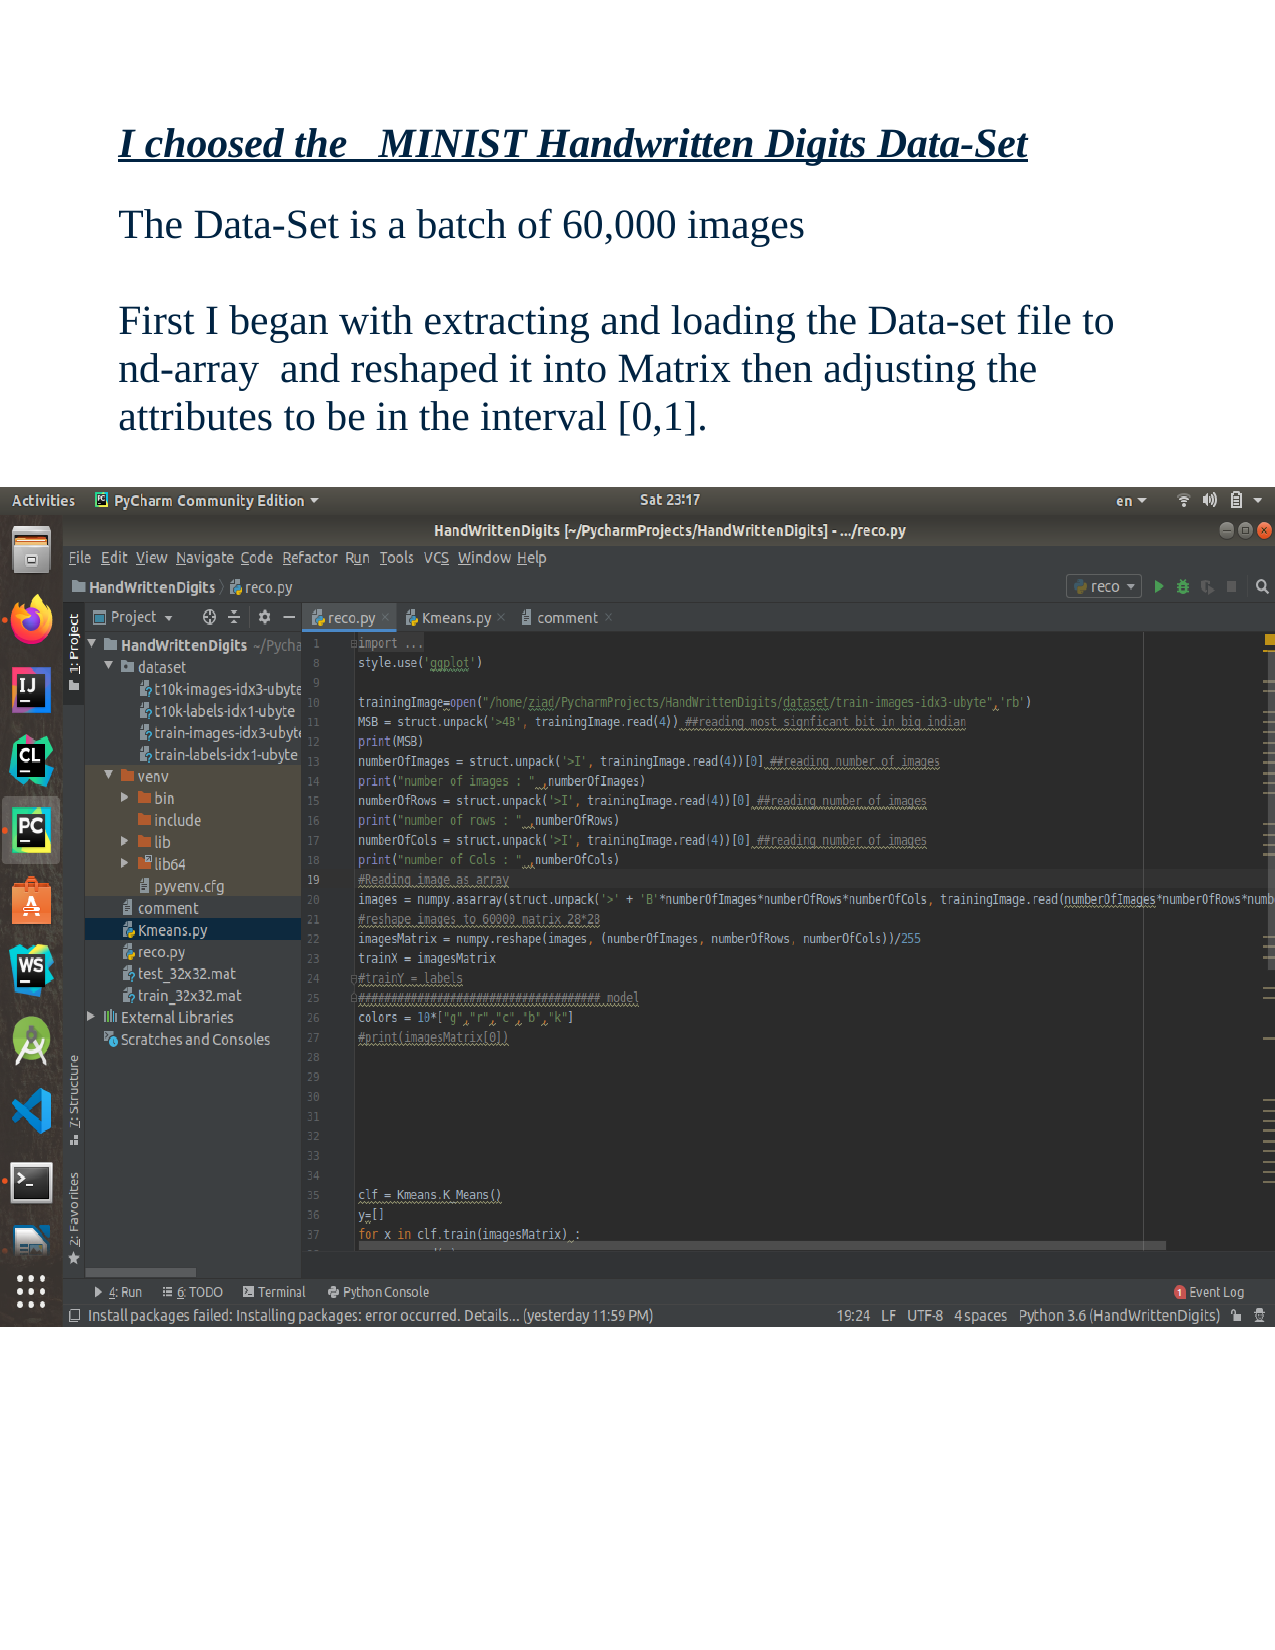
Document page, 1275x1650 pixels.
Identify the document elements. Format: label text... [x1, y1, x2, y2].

picture [0, 487, 1275, 1327]
text The Data-Set is a batch of 60,000 images [118, 199, 1157, 247]
text First I began with extracting and loading the Data-set file to nd-array and reshaped it into Matrix then adjusting the attributes to be in the interval [0,1]. [118, 295, 1157, 439]
text I choosed the MINIST Handwritten Digits Data-Set [118, 118, 1157, 166]
